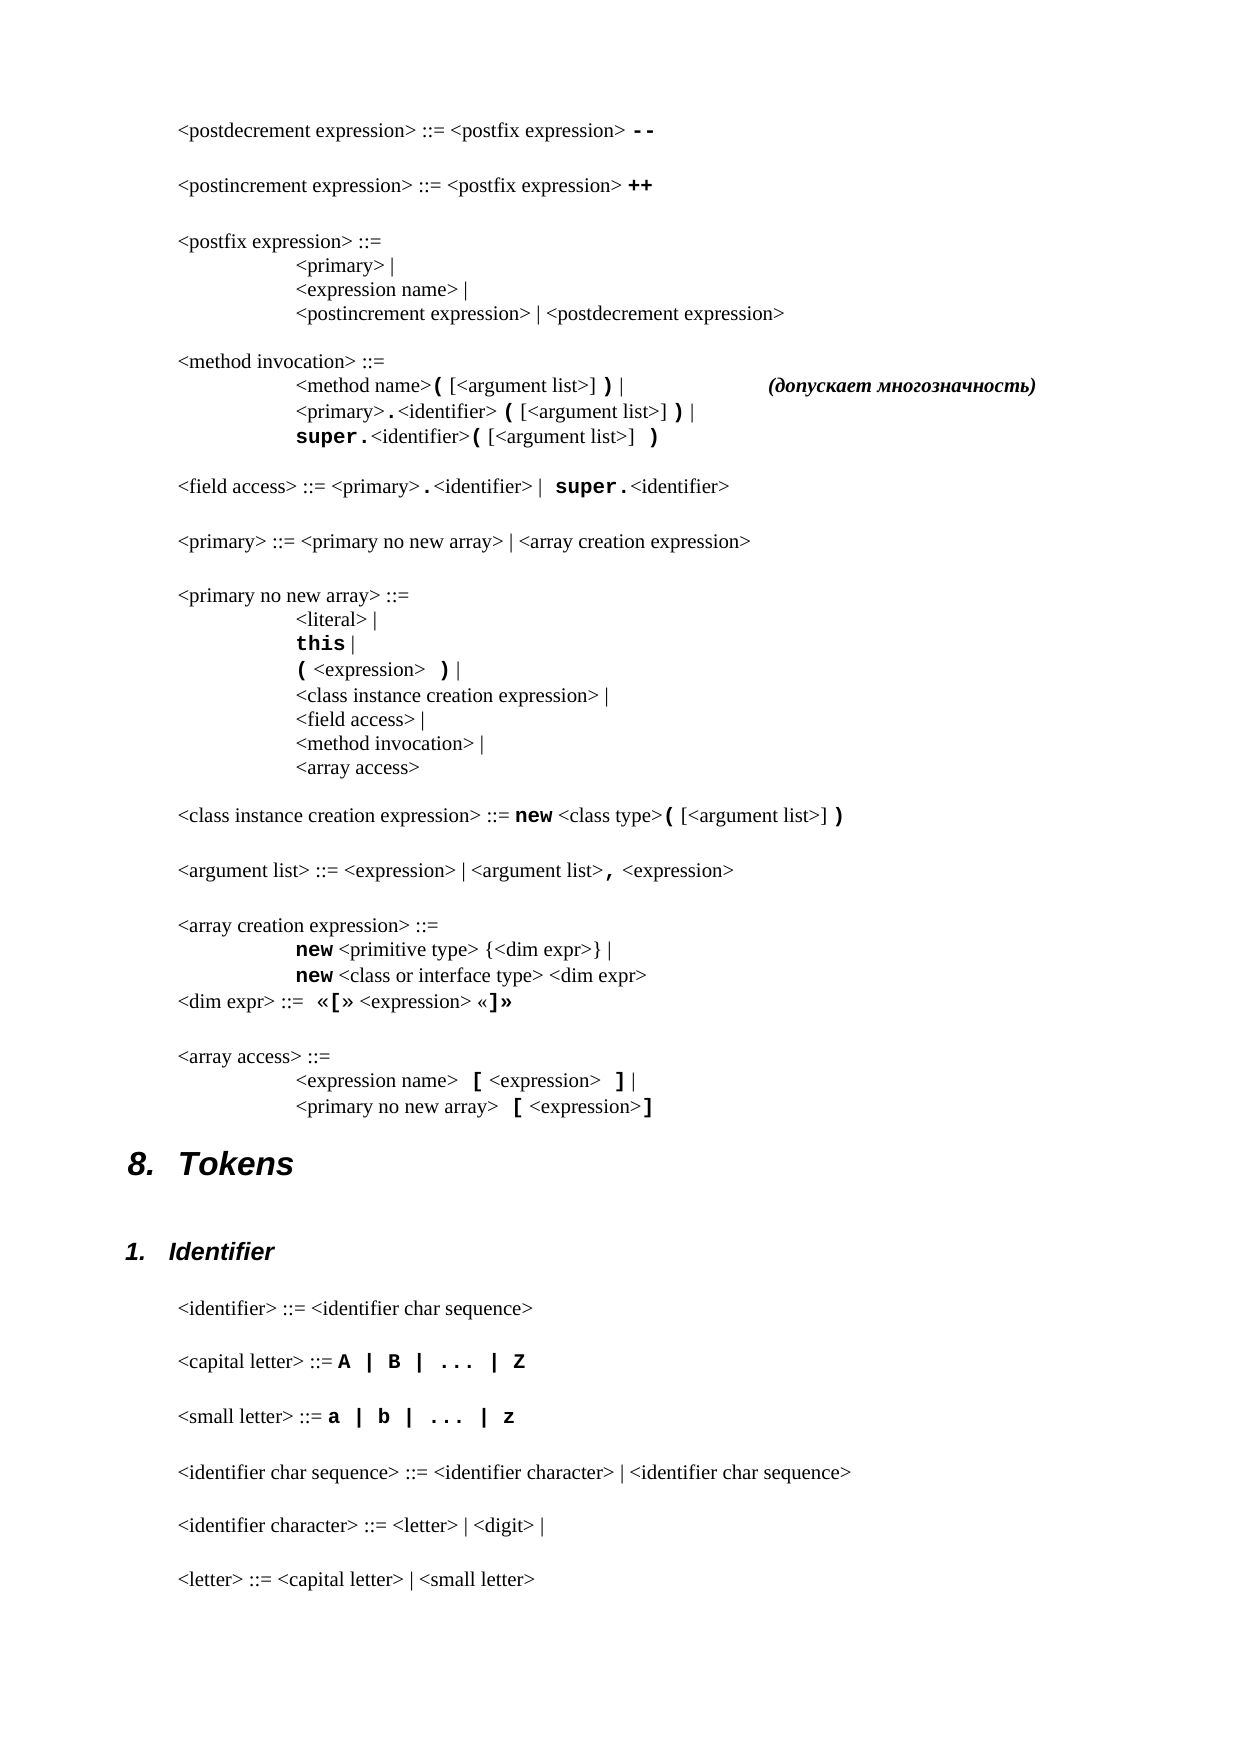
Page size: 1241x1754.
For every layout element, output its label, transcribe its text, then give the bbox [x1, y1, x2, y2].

list <postfix expression> ::= [177, 228, 1122, 253]
list <primary>.<identifier> ( [<argument list>] ) | [177, 399, 1122, 424]
list <primary no new array> ::= [177, 583, 1122, 607]
list <letter> ::= <capital letter> | <small letter> [177, 1567, 1122, 1591]
list <postincrement expression> ::= <postfix expression> ++ [177, 173, 1122, 199]
list <literal> | [177, 607, 1122, 631]
list <postincrement expression> | <postdecrement expression> [177, 301, 1122, 325]
list <capital letter> ::= A | B | ... | Z [177, 1349, 1122, 1375]
subtitle Tokens [118, 1144, 1122, 1183]
list <primary> | [177, 253, 1122, 277]
subtitle Identifier [118, 1237, 1122, 1266]
list <dim expr> ::= «[» <expression> «]» [177, 989, 1122, 1014]
list <expression name> | [177, 277, 1122, 301]
list <class instance creation expression> | [177, 682, 1122, 707]
list <argument list> ::= <expression> | <argument list>, <expression> [177, 858, 1122, 884]
list super.<identifier>( [<argument list>] ) [177, 424, 1122, 450]
list <identifier character> ::= <letter> | <digit> | [177, 1513, 1122, 1537]
list <class instance creation expression> ::= new <class type>( [<argument list>] ) [177, 803, 1122, 828]
list <field access> ::= <primary>.<identifier> | super.<identifier> [177, 474, 1122, 500]
list <primary no new array> [ <expression>] [177, 1094, 1122, 1119]
list <postdecrement expression> ::= <postfix expression> -- [177, 118, 1122, 144]
list <small letter> ::= a | b | ... | z [177, 1404, 1122, 1430]
list new <class or interface type> <dim expr> [177, 963, 1122, 989]
list <array access> [177, 755, 1122, 779]
list <identifier> ::= <identifier char sequence> [177, 1296, 1122, 1320]
list new <primitive type> {<dim expr>} | [177, 937, 1122, 963]
list <primary> ::= <primary no new array> | <array creation expression> [177, 529, 1122, 553]
list <method invocation> | [177, 731, 1122, 755]
list <method name>( [<argument list>] ) | (допускает многозначность) [177, 373, 1122, 399]
list <array access> ::= [177, 1044, 1122, 1068]
list <expression name> [ <expression> ] | [177, 1068, 1122, 1094]
list <array creation expression> ::= [177, 913, 1122, 937]
list <field access> | [177, 707, 1122, 731]
list <method invocation> ::= [177, 349, 1122, 373]
list this | [177, 631, 1122, 657]
list ( <expression> ) | [177, 657, 1122, 682]
list <identifier char sequence> ::= <identifier character> | <identifier char sequence> [177, 1459, 1122, 1484]
